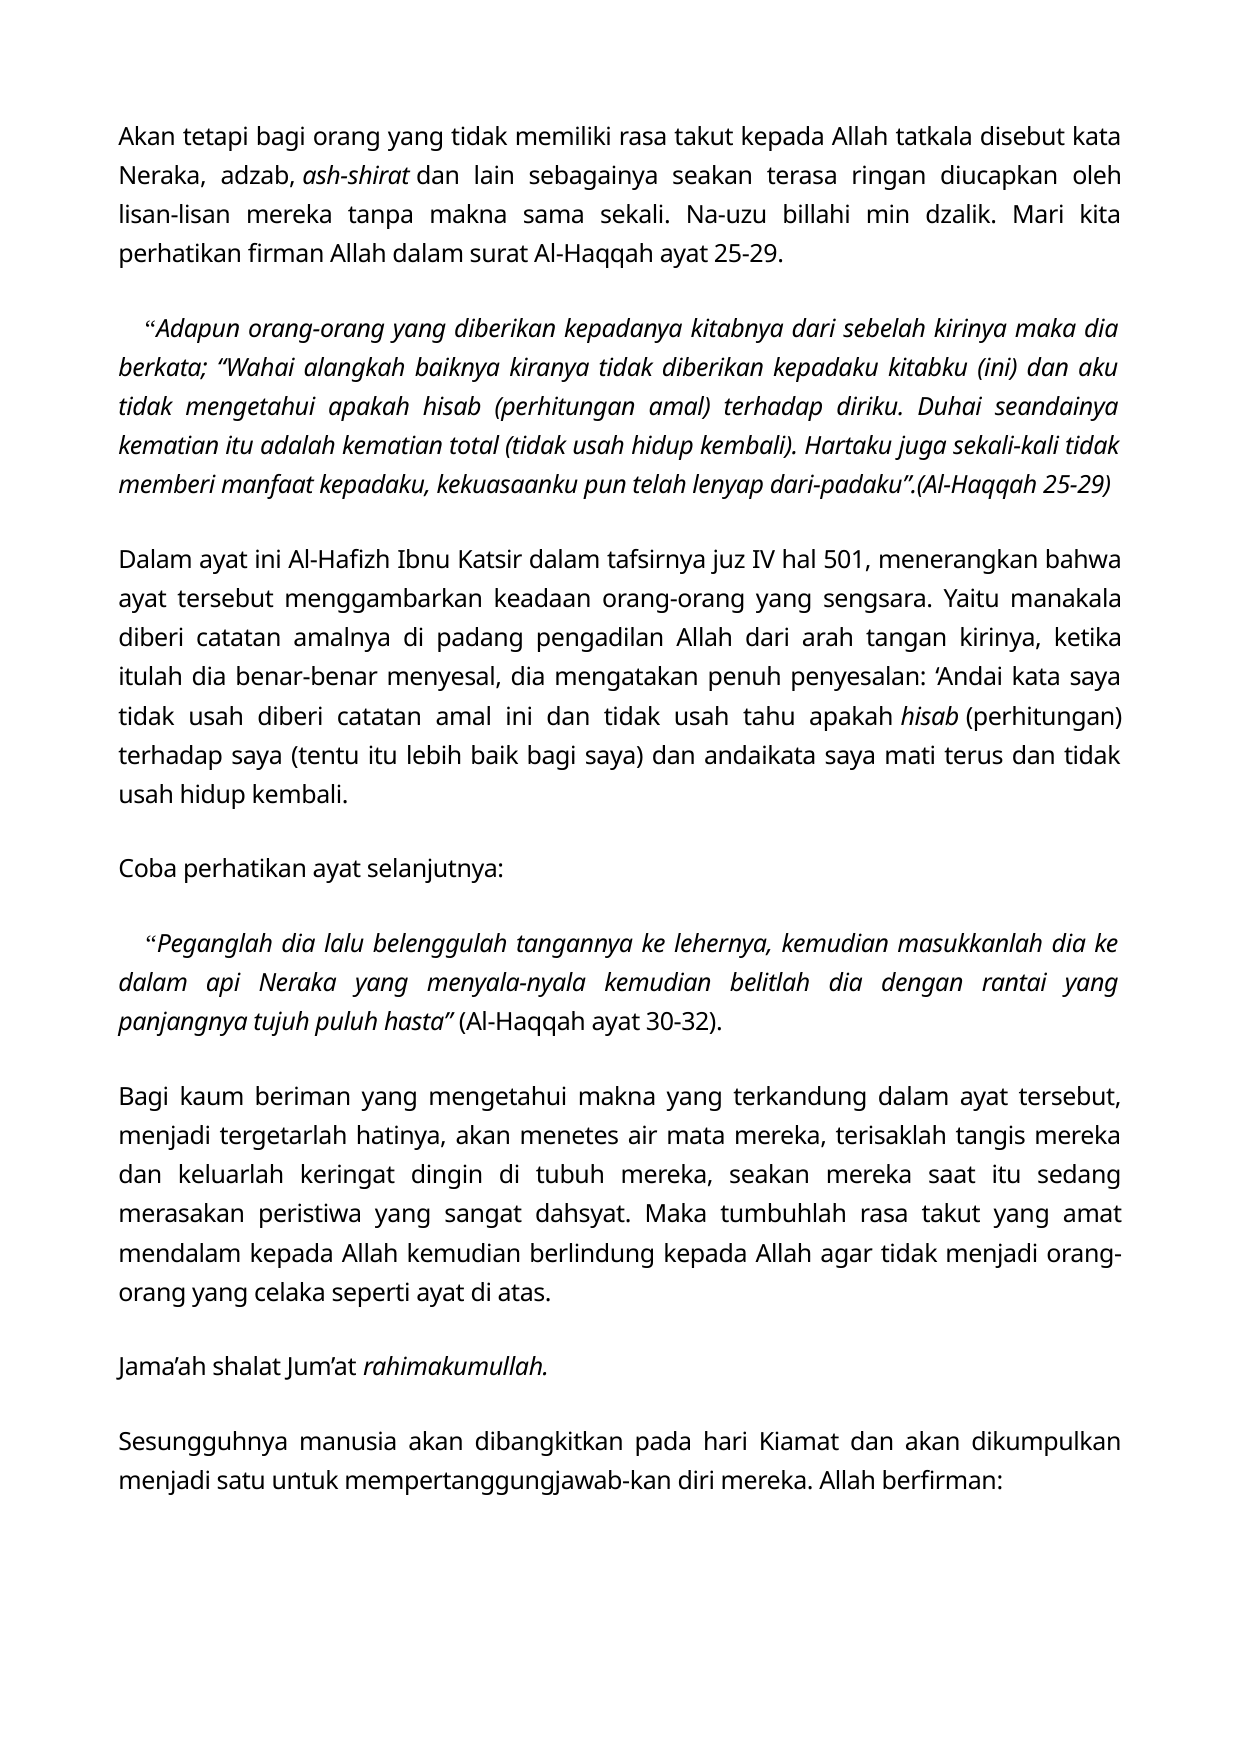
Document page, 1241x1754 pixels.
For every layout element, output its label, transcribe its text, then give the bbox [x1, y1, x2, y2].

text Sesungguhnya manusia akan dibangkitkan pada hari Kiamat dan akan dikumpulkan menjadi satu untuk mempertanggungjawab-kan diri mereka. Allah berfirman: [118, 1423, 1122, 1497]
text Coba perhatikan ayat selanjutnya: [118, 851, 1122, 885]
text “Peganglah dia lalu belenggulah tangannya ke lehernya, kemudian masukkanlah dia ke dalam api Neraka yang menyala-nyala kemudian belitlah dia dengan rantai yang panjangnya tujuh puluh hasta” (Al-Haqqah ayat 30-32). [118, 926, 1122, 1038]
text “Adapun orang-orang yang diberikan kepadanya kitabnya dari sebelah kirinya maka dia berkata; “Wahai alangkah baiknya kiranya tidak diberikan kepadaku kitabku (ini) dan aku tidak mengetahui apakah hisab (perhitungan amal) terhadap diriku. Duhai seandainya kematian itu adalah kematian total (tidak usah hidup kembali). Hartaku juga sekali-kali tidak memberi manfaat kepadaku, kekuasaanku pun telah lenyap dari-padaku”.(Al-Haqqah 25-29) [118, 310, 1122, 501]
text Dalam ayat ini Al-Hafizh Ibnu Katsir dalam tafsirnya juz IV hal 501, menerangkan bahwa ayat tersebut menggambarkan keadaan orang-orang yang sengsara. Yaitu manakala diberi catatan amalnya di padang pengadilan Allah dari arah tangan kirinya, ketika itulah dia benar-benar menyesal, dia mengatakan penuh penyesalan: ‘Andai kata saya tidak usah diberi catatan amal ini dan tidak usah tahu apakah hisab (perhitungan) terhadap saya (tentu itu lebih baik bagi saya) dan andaikata saya mati terus dan tidak usah hidup kembali. [118, 541, 1122, 811]
text Jama’ah shalat Jum’at rahimakumullah. [118, 1349, 1122, 1383]
text Bagi kaum beriman yang mengetahui makna yang terkandung dalam ayat tersebut, menjadi tergetarlah hatinya, akan menetes air mata mereka, terisaklah tangis mereka dan keluarlah keringat dingin di tubuh mereka, seakan mereka saat itu sedang merasakan peristiwa yang sangat dahsyat. Maka tumbuhlah rasa takut yang amat mendalam kepada Allah kemudian berlindung kepada Allah agar tidak menjadi orang-orang yang celaka seperti ayat di atas. [118, 1078, 1122, 1308]
text Akan tetapi bagi orang yang tidak memiliki rasa takut kepada Allah tatkala disebut kata Neraka, adzab, ash-shirat dan lain sebagainya seakan terasa ringan diucapkan oleh lisan-lisan mereka tanpa makna sama sekali. Na-uzu billahi min dzalik. Mari kita perhatikan firman Allah dalam surat Al-Haqqah ayat 25-29. [118, 118, 1122, 270]
